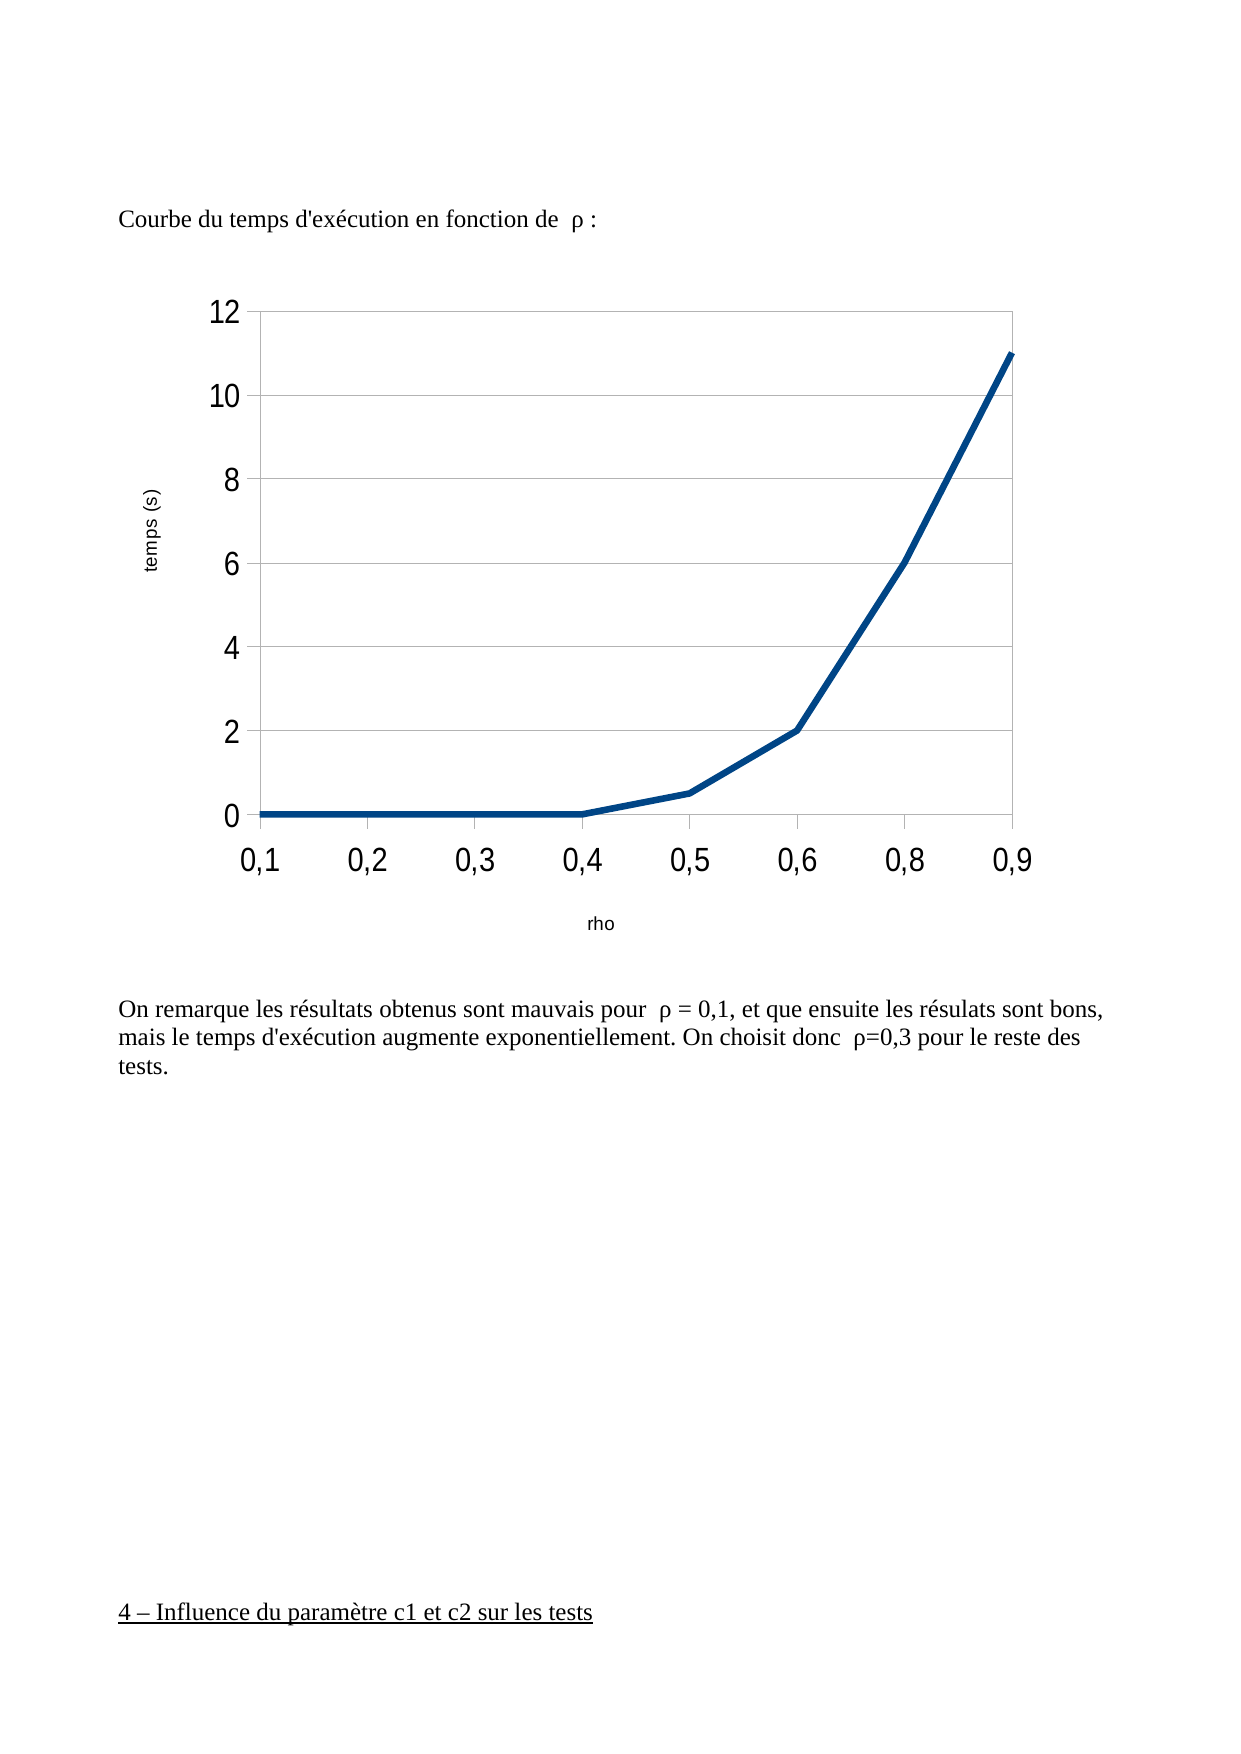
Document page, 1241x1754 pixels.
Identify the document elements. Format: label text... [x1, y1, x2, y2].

text On remarque les résultats obtenus sont mauvais pour ρ = 0,1, et que ensuite les résulats sont bons, mais le temps d'exécution augmente exponentiellement. On choisit donc ρ=0,3 pour le reste des tests. [118, 994, 1122, 1080]
text Courbe du temps d'exécution en fonction de ρ : [118, 204, 1122, 233]
text 4 – Influence du paramètre c1 et c2 sur les tests [118, 1597, 1122, 1626]
